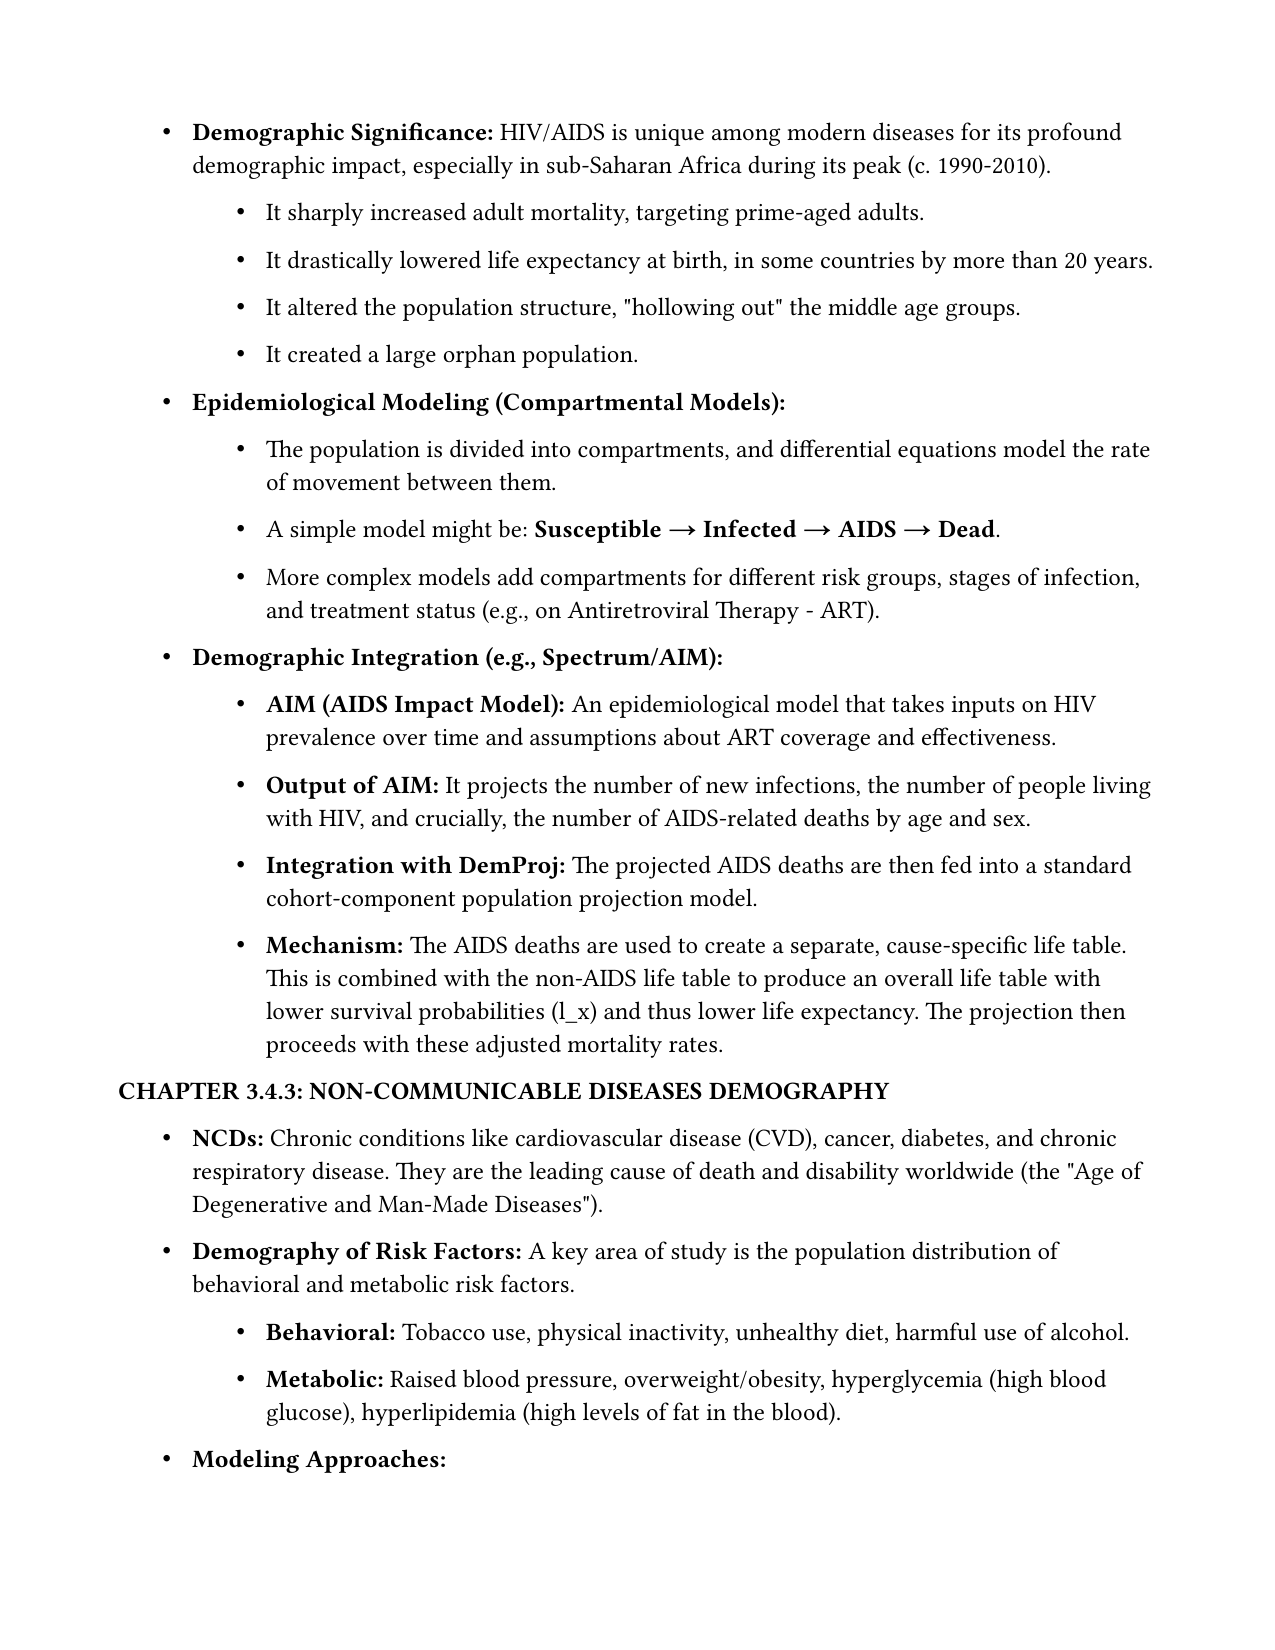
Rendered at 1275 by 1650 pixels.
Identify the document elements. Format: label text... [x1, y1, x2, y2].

list Epidemiological Modeling (Compartmental Models): [162, 388, 1157, 416]
list Behavioral: Tobacco use, physical inactivity, unhealthy diet, harmful use of alcohol. [236, 1318, 1157, 1346]
list Mechanism: The AIDS deaths are used to create a separate, cause-specific life table. This is combined with the non-AIDS life table to produce an overall life table with lower survival probabilities (l_x) and thus lower life expectancy. The projection then proceeds with these adjusted mortality rates. [236, 931, 1157, 1058]
list Output of AIM: It projects the number of new infections, the number of people living with HIV, and crucially, the number of AIDS-related deaths by age and sex. [236, 771, 1157, 832]
list NCDs: Chronic conditions like cardiovascular disease (CVD), cancer, diabetes, and chronic respiratory disease. They are the leading cause of death and disability worldwide (the "Age of Degenerative and Man-Made Diseases"). [162, 1124, 1157, 1218]
list More complex models add compartments for different risk groups, stages of infection, and treatment status (e.g., on Antiretroviral Therapy - ART). [236, 563, 1157, 624]
list Demographic Significance: HIV/AIDS is unique among modern diseases for its profound demographic impact, especially in sub-Saharan Africa during its peak (c. 1990-2010). [162, 118, 1157, 179]
list It created a large orphan population. [236, 341, 1157, 369]
list It drastically lowered life expectancy at birth, in some countries by more than 20 years. [236, 246, 1157, 274]
list Integration with DemProj: The projected AIDS deaths are then fed into a standard cohort-component population projection model. [236, 851, 1157, 912]
list Demographic Integration (e.g., Spectrum/AIM): [162, 643, 1157, 672]
list Demography of Risk Factors: A key area of study is the population distribution of behavioral and metabolic risk factors. [162, 1237, 1157, 1299]
list It altered the population structure, "hollowing out" the middle age groups. [236, 293, 1157, 322]
list The population is divided into compartments, and differential equations model the rate of movement between them. [236, 435, 1157, 497]
text CHAPTER 3.4.3: NON-COMMUNICABLE DISEASES DEMOGRAPHY [118, 1077, 1157, 1106]
list A simple model might be: Susceptible → Infected → AIDS → Dead. [236, 516, 1157, 544]
list Modeling Approaches: [162, 1445, 1157, 1474]
list It sharply increased adult mortality, targeting prime-aged adults. [236, 198, 1157, 227]
list AIM (AIDS Impact Model): An epidemiological model that takes inputs on HIV prevalence over time and assumptions about ART coverage and effectiveness. [236, 691, 1157, 752]
list Metabolic: Raised blood pressure, overweight/obesity, hyperglycemia (high blood glucose), hyperlipidemia (high levels of fat in the blood). [236, 1365, 1157, 1426]
